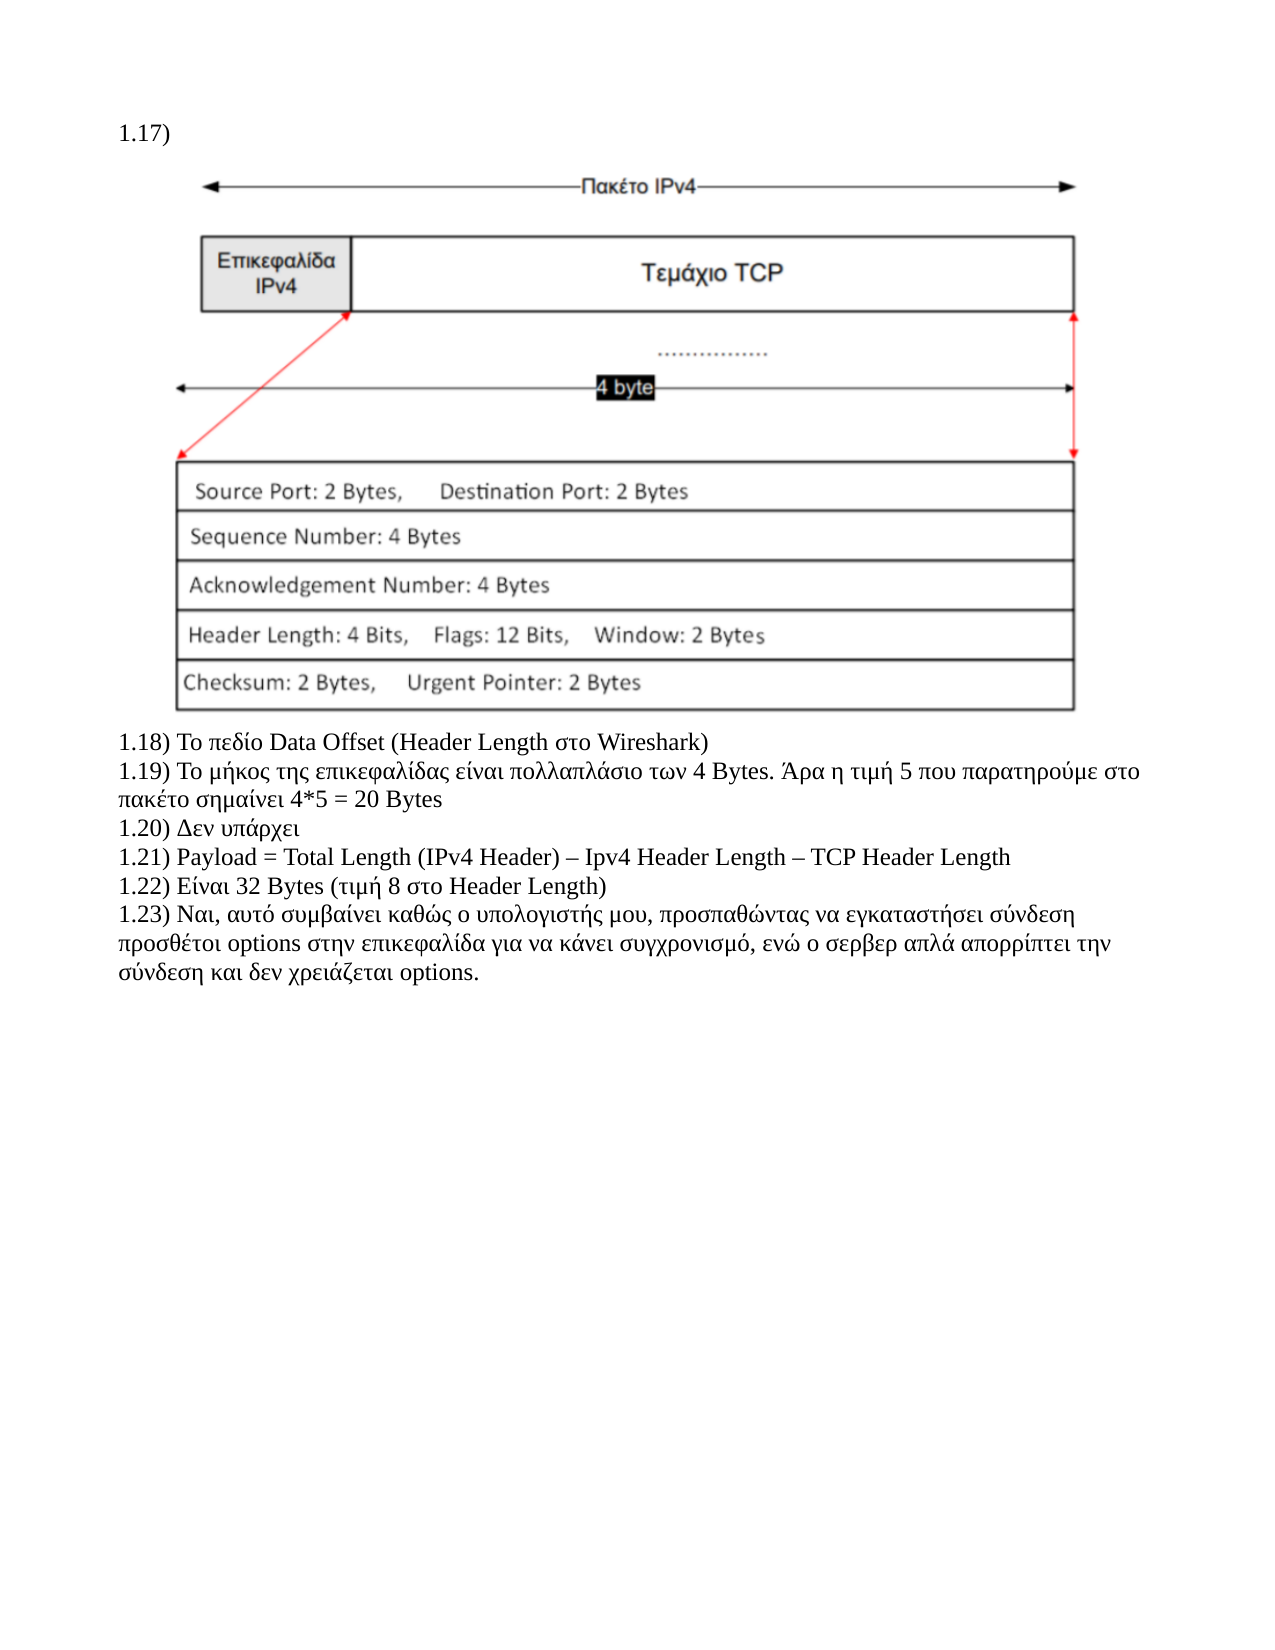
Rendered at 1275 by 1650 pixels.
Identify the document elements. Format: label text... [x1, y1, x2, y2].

text 1.23) Ναι, αυτό συμβαίνει καθώς ο υπολογιστής μου, προσπαθώντας να εγκαταστήσει σύνδεση προσθέτοι options στην επικεφαλίδα για να κάνει συγχρονισμό, ενώ ο σερβερ απλά απορρίπτει την σύνδεση και δεν χρειάζεται options. [118, 899, 1157, 986]
text 1.21) Payload = Total Length (IPv4 Header) – Ipv4 Header Length – TCP Header Length [118, 842, 1157, 871]
text 1.17) [118, 118, 1157, 147]
text 1.22) Είναι 32 Bytes (τιμή 8 στο Header Length) [118, 871, 1157, 899]
text 1.20) Δεν υπάρχει [118, 813, 1157, 842]
text 1.18) Το πεδίο Data Offset (Header Length στο Wireshark) [118, 727, 1157, 756]
picture [118, 147, 1157, 727]
text 1.19) Το μήκος της επικεφαλίδας είναι πολλαπλάσιο των 4 Bytes. Άρα η τιμή 5 που παρατηρούμε στο πακέτο σημαίνει 4*5 = 20 Bytes [118, 756, 1157, 813]
